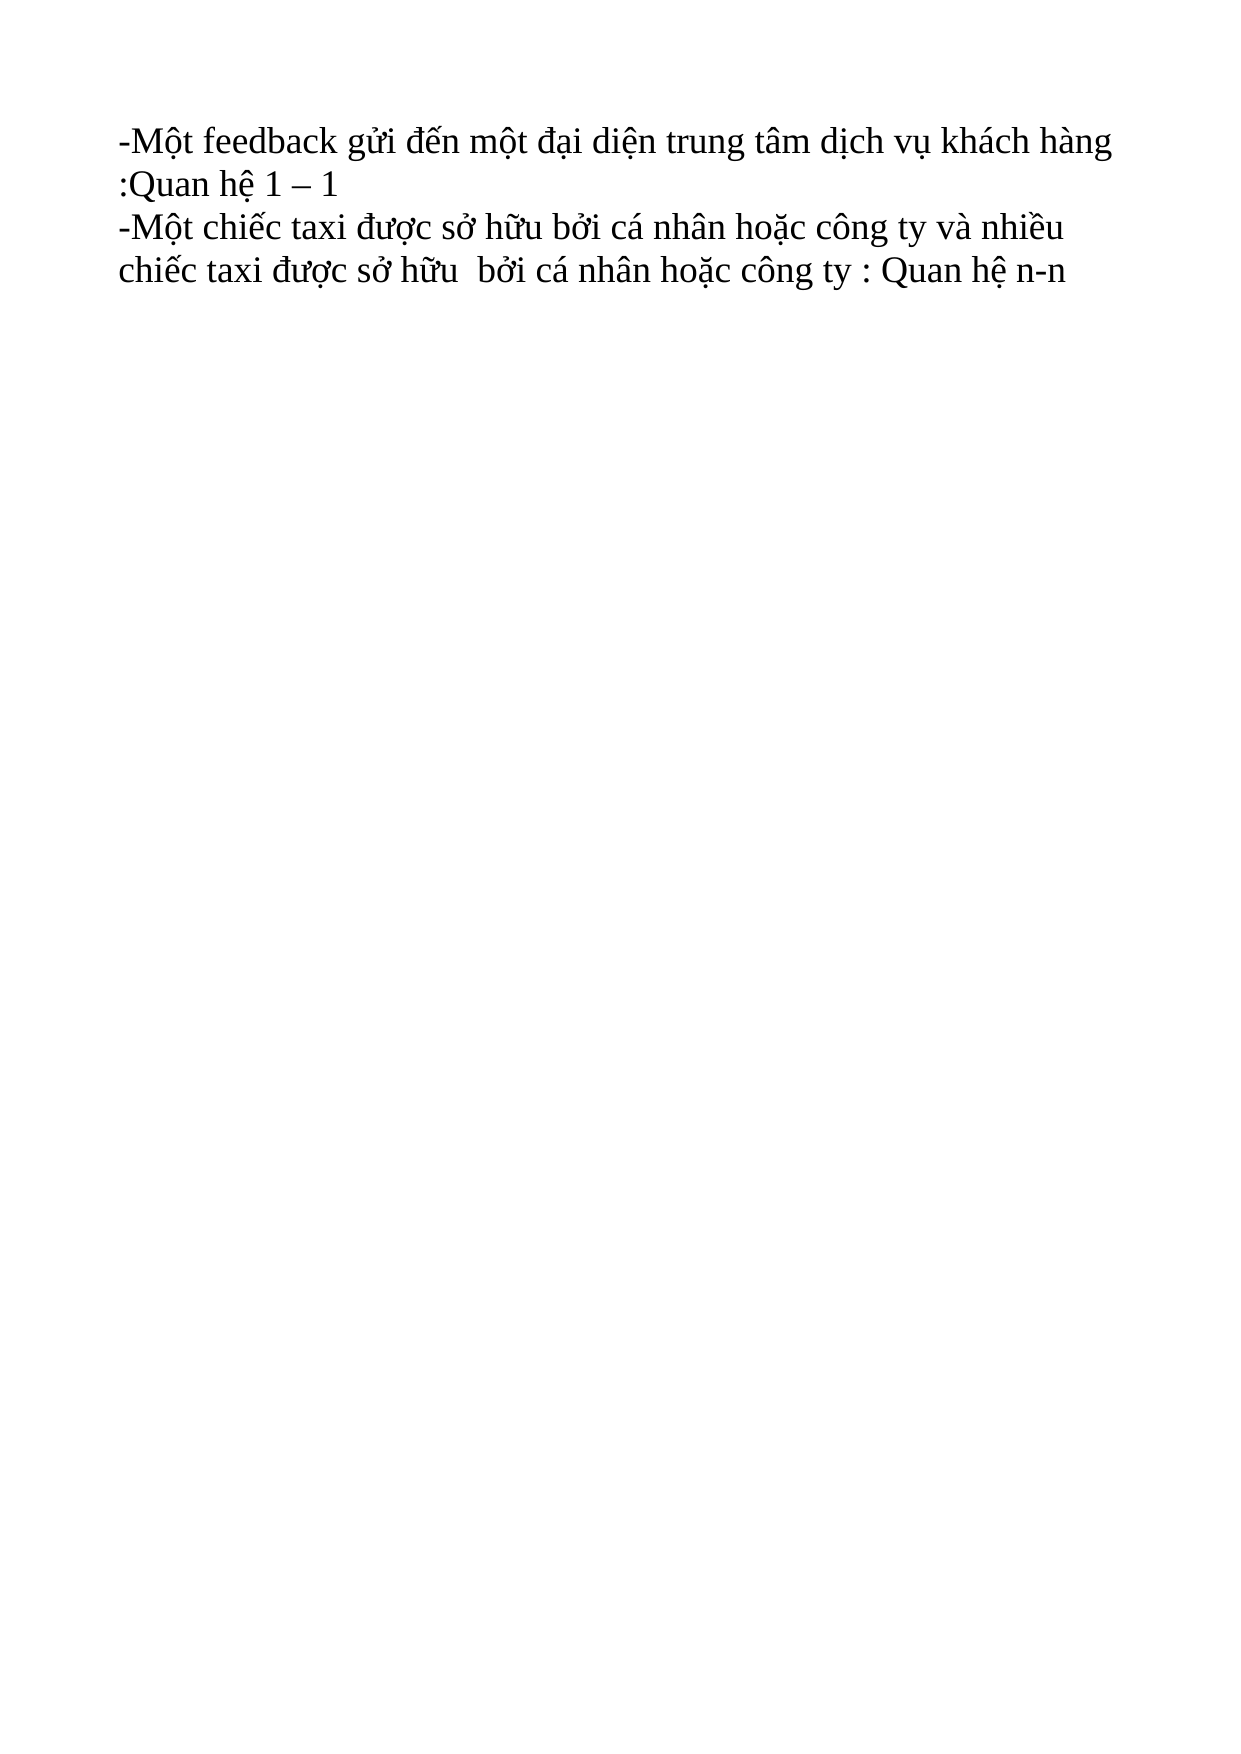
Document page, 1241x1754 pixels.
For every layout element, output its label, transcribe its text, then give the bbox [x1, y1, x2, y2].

text -Một chiếc taxi được sở hữu bởi cá nhân hoặc công ty và nhiều chiếc taxi được sở hữu bởi cá nhân hoặc công ty : Quan hệ n-n [118, 204, 1122, 291]
text -Một feedback gửi đến một đại diện trung tâm dịch vụ khách hàng :Quan hệ 1 – 1 [118, 118, 1122, 204]
